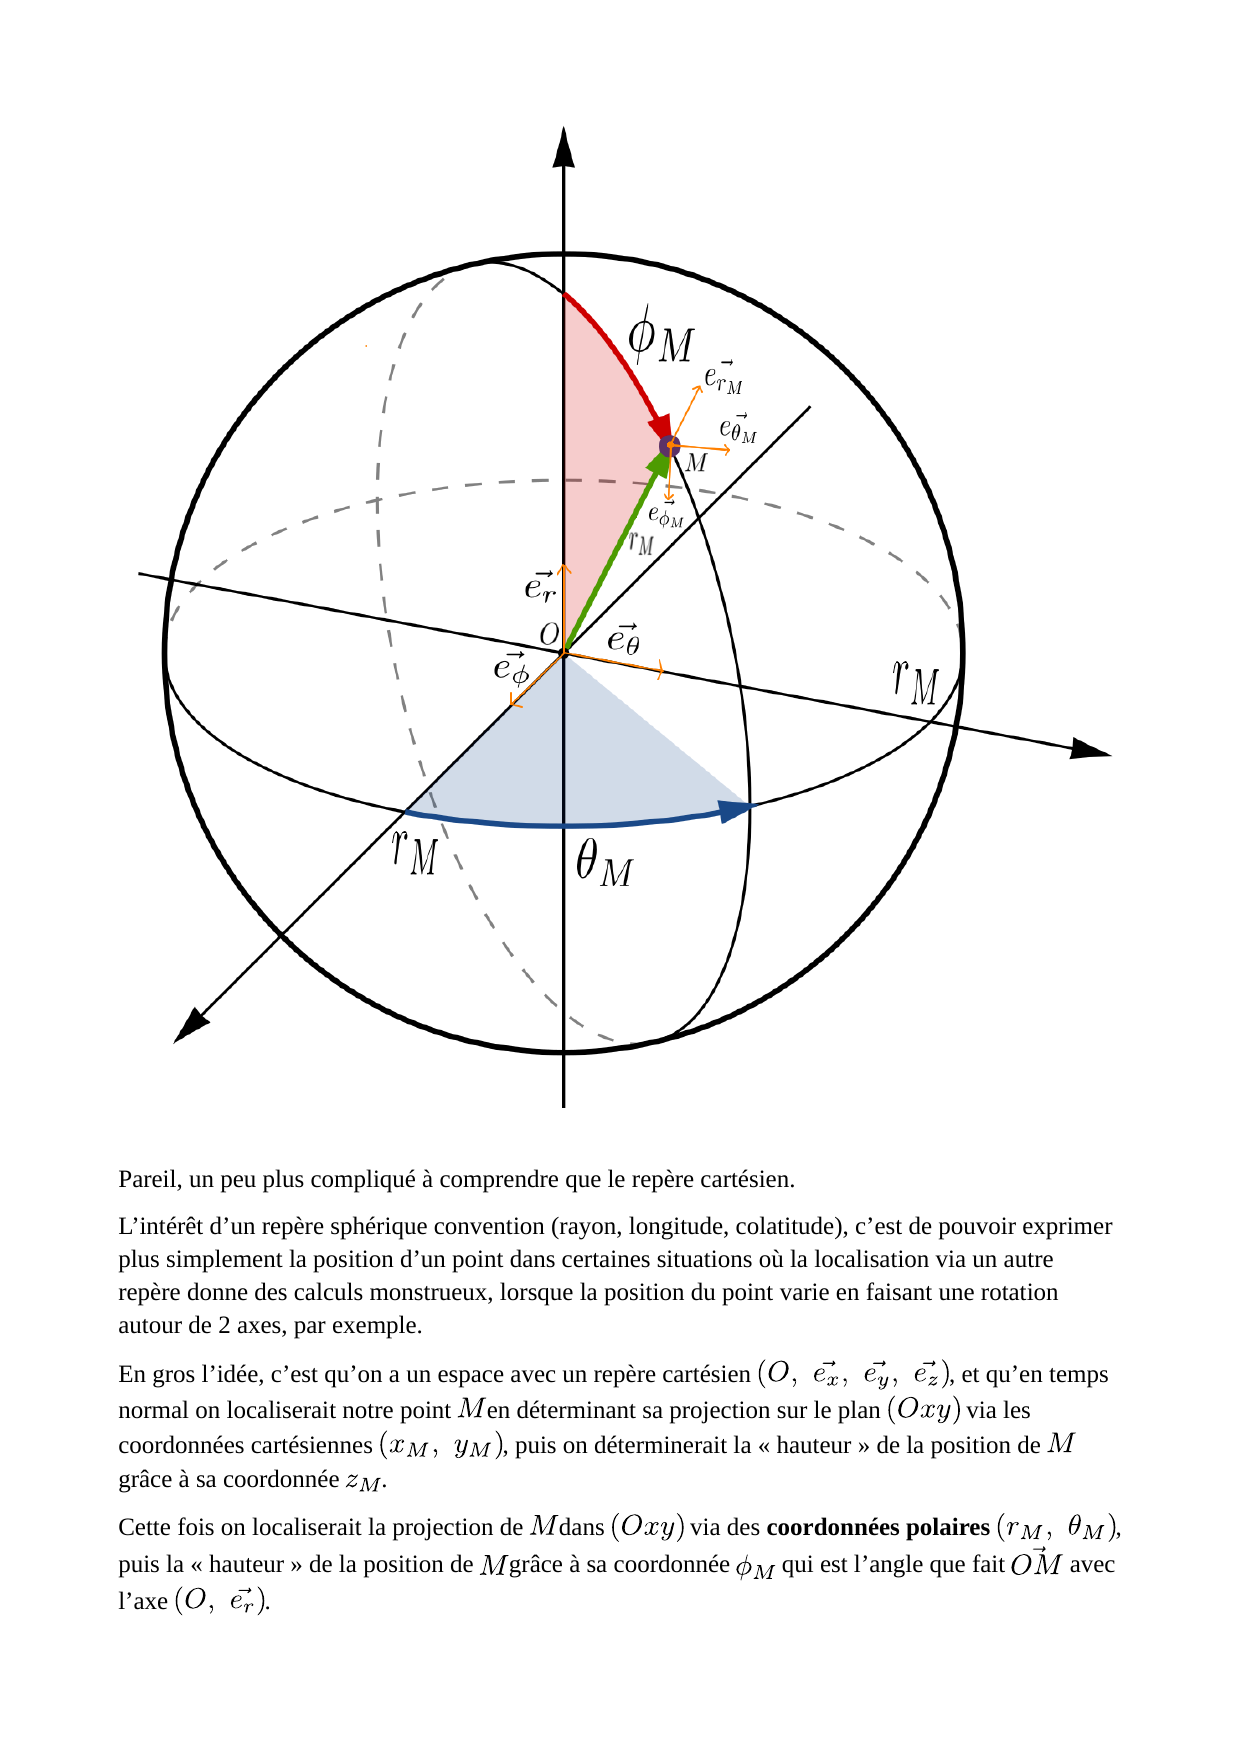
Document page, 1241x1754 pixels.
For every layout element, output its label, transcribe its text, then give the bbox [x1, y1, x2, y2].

text Pareil, un peu plus compliqué à comprendre que le repère cartésien. [118, 1164, 1122, 1192]
text En gros l’idée, c’est qu’on a un espace avec un repère cartésien , et qu’en temps normal on localiserait notre point en déterminant sa projection sur le plan via les coordonnées cartésiennes , puis on déterminerait la « hauteur » de la position de grâce à sa coordonnée . [118, 1358, 1122, 1492]
picture [118, 107, 1123, 1112]
text Cette fois on localiserait la projection de dans via des coordonnées polaires , puis la « hauteur » de la position de grâce à sa coordonnée qui est l’angle que fait avec l’axe . [118, 1511, 1122, 1615]
text L’intérêt d’un repère sphérique convention (rayon, longitude, colatitude), c’est de pouvoir exprimer plus simplement la position d’un point dans certaines situations où la localisation via un autre repère donne des calculs monstrueux, lorsque la position du point varie en faisant une rotation autour de 2 axes, par exemple. [118, 1211, 1122, 1339]
